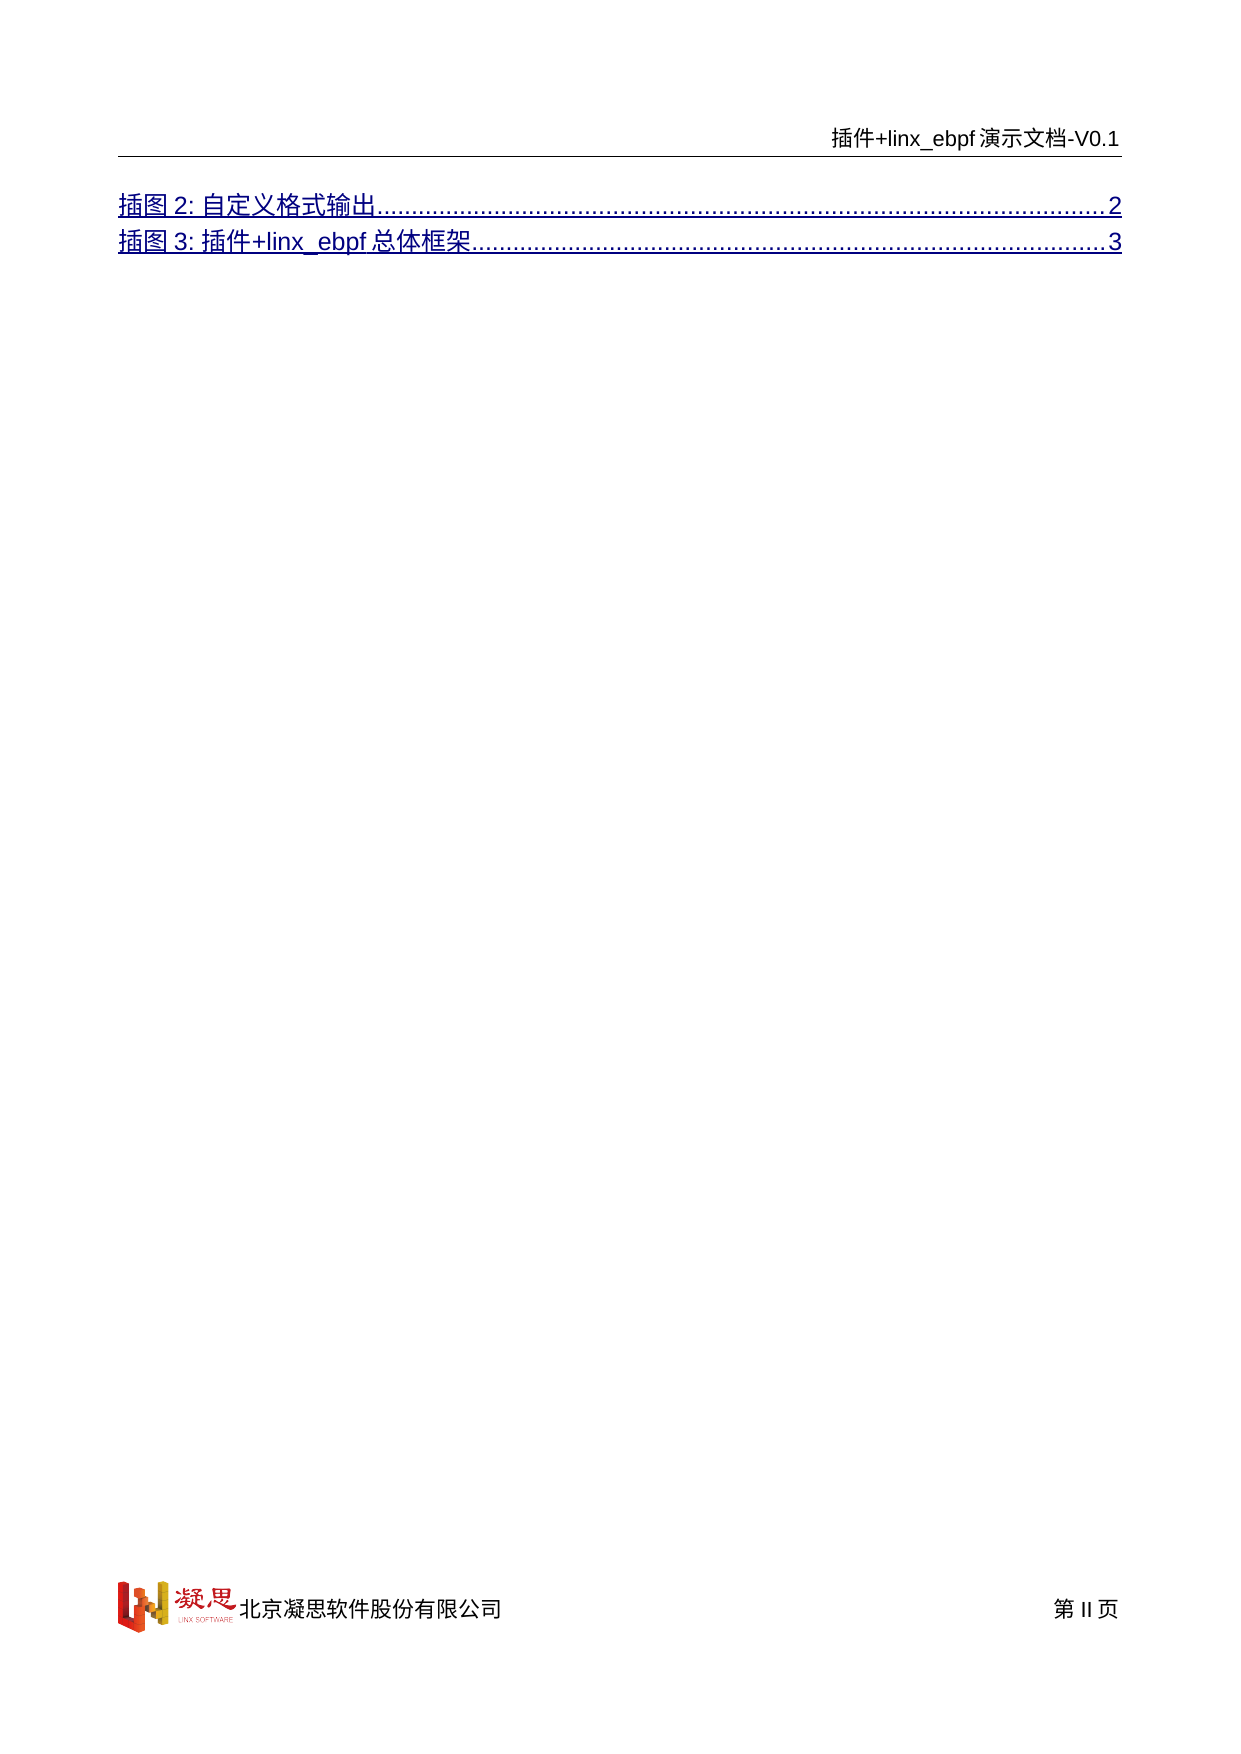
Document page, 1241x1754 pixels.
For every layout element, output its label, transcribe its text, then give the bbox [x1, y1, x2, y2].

text 插图 3: 插件+linx_ebpf总体框架 3 [118, 221, 1122, 252]
text 插图 2: 自定义格式输出 2 [118, 185, 1122, 216]
text [118, 254, 1122, 258]
picture [118, 1581, 237, 1633]
